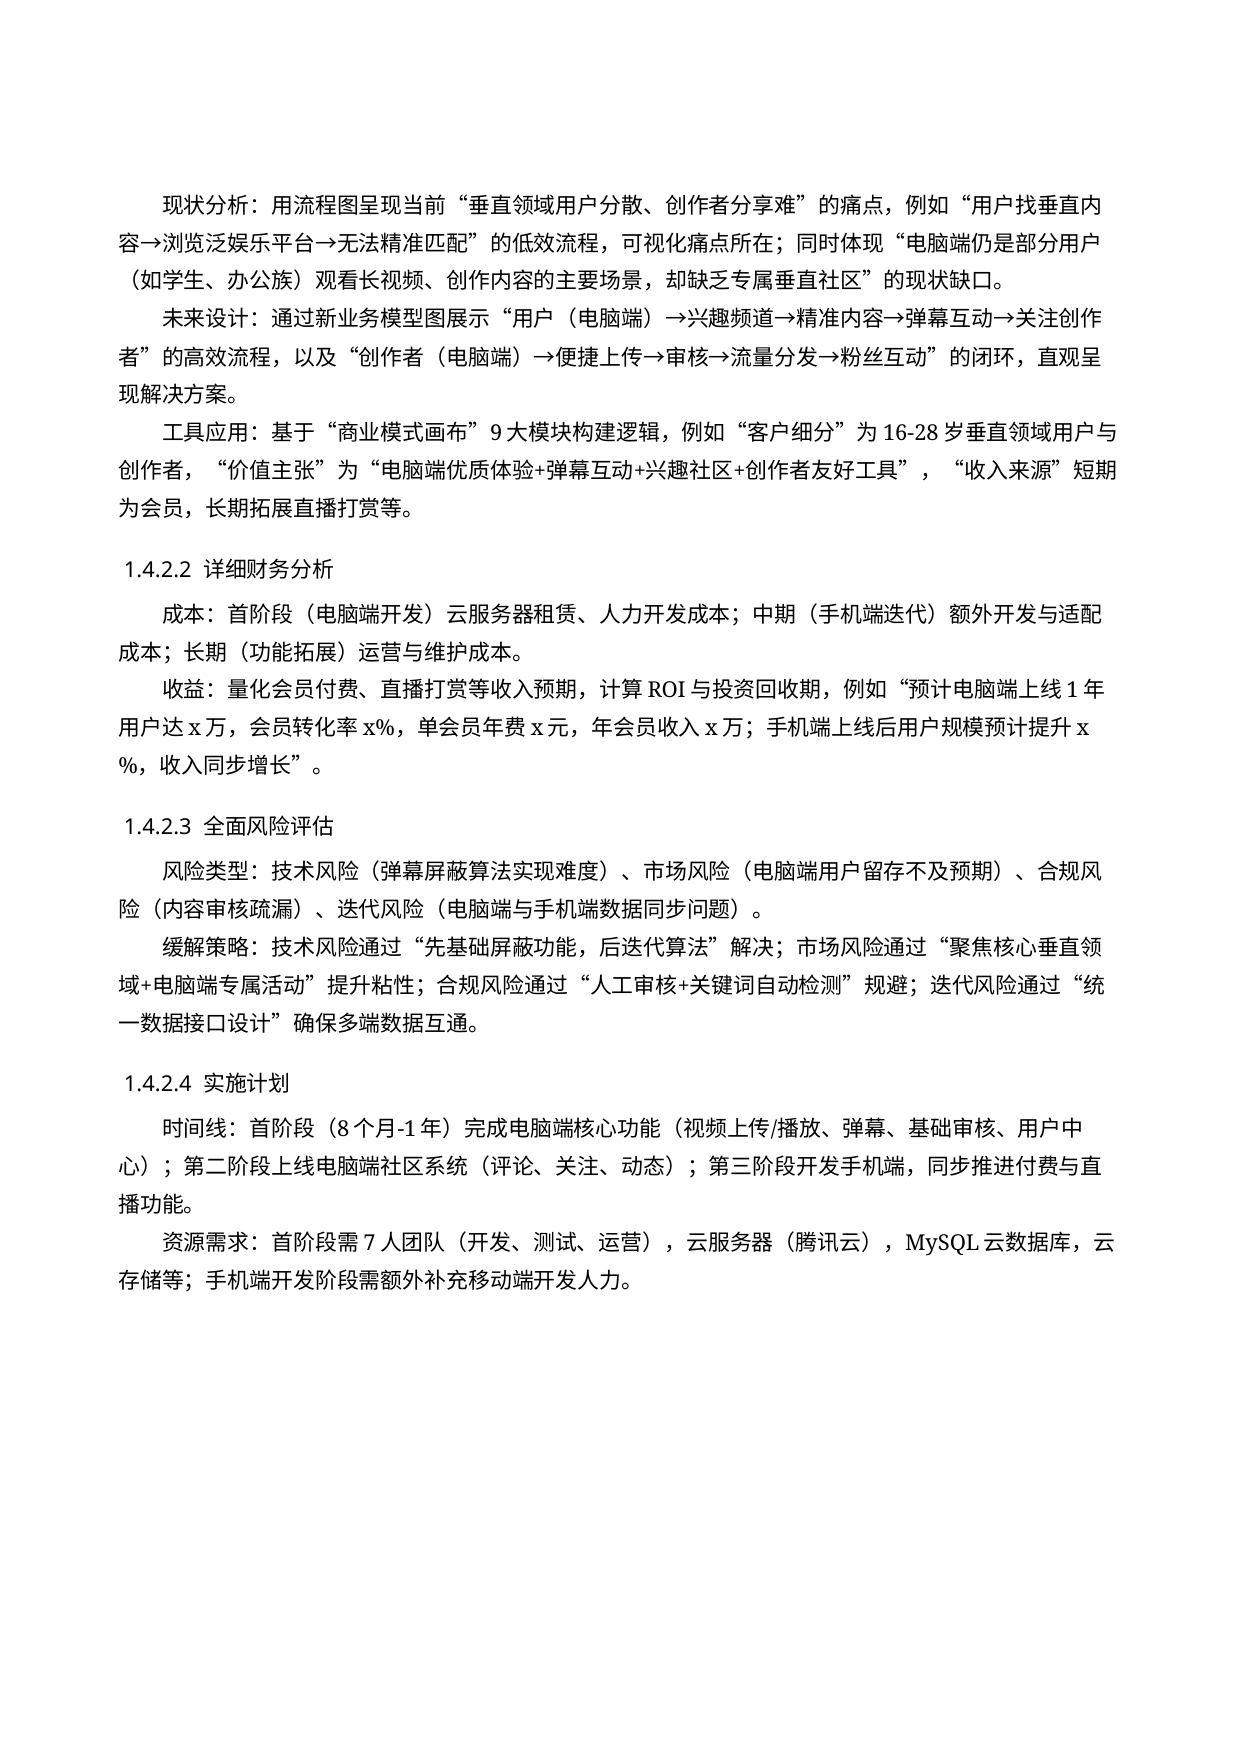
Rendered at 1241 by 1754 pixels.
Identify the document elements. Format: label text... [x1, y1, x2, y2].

text 时间线：首阶段（8个月-1年）完成电脑端核心功能（视频上传/播放、弹幕、基础审核、用户中心）；第二阶段上线电脑端社区系统（评论、关注、动态）；第三阶段开发手机端，同步推进付费与直播功能。 资源需求：首阶段需7人团队（开发、测试、运营），云服务器（腾讯云），MySQL云数据库，云存储等；手机端开发阶段需额外补充移动端开发人力。 [118, 1111, 1122, 1402]
subtitle 实施计划 [118, 1066, 1122, 1098]
text 风险类型：技术风险（弹幕屏蔽算法实现难度）、市场风险（电脑端用户留存不及预期）、合规风险（内容审核疏漏）、迭代风险（电脑端与手机端数据同步问题）。 缓解策略：技术风险通过“先基础屏蔽功能，后迭代算法”解决；市场风险通过“聚焦核心垂直领域+电脑端专属活动”提升粘性；合规风险通过“人工审核+关键词自动检测”规避；迭代风险通过“统一数据接口设计”确保多端数据互通。 [118, 854, 1122, 1037]
subtitle 全面风险评估 [118, 809, 1122, 841]
subtitle 详细财务分析 [118, 552, 1122, 584]
text 成本：首阶段（电脑端开发）云服务器租赁、人力开发成本；中期（手机端迭代）额外开发与适配成本；长期（功能拓展）运营与维护成本。 收益：量化会员付费、直播打赏等收入预期，计算ROI与投资回收期，例如“预计电脑端上线1年用户达x万，会员转化率x%，单会员年费x元，年会员收入x万；手机端上线后用户规模预计提升x%，收入同步增长”。 [118, 597, 1122, 780]
text 现状分析：用流程图呈现当前“垂直领域用户分散、创作者分享难”的痛点，例如“用户找垂直内容→浏览泛娱乐平台→无法精准匹配”的低效流程，可视化痛点所在；同时体现“电脑端仍是部分用户（如学生、办公族）观看长视频、创作内容的主要场景，却缺乏专属垂直社区”的现状缺口。 未来设计：通过新业务模型图展示“用户（电脑端）→兴趣频道→精准内容→弹幕互动→关注创作者”的高效流程，以及“创作者（电脑端）→便捷上传→审核→流量分发→粉丝互动”的闭环，直观呈现解决方案。 工具应用：基于“商业模式画布”9大模块构建逻辑，例如“客户细分”为16-28岁垂直领域用户与创作者，“价值主张”为“电脑端优质体验+弹幕互动+兴趣社区+创作者友好工具”，“收入来源”短期为会员，长期拓展直播打赏等。 [118, 188, 1122, 523]
